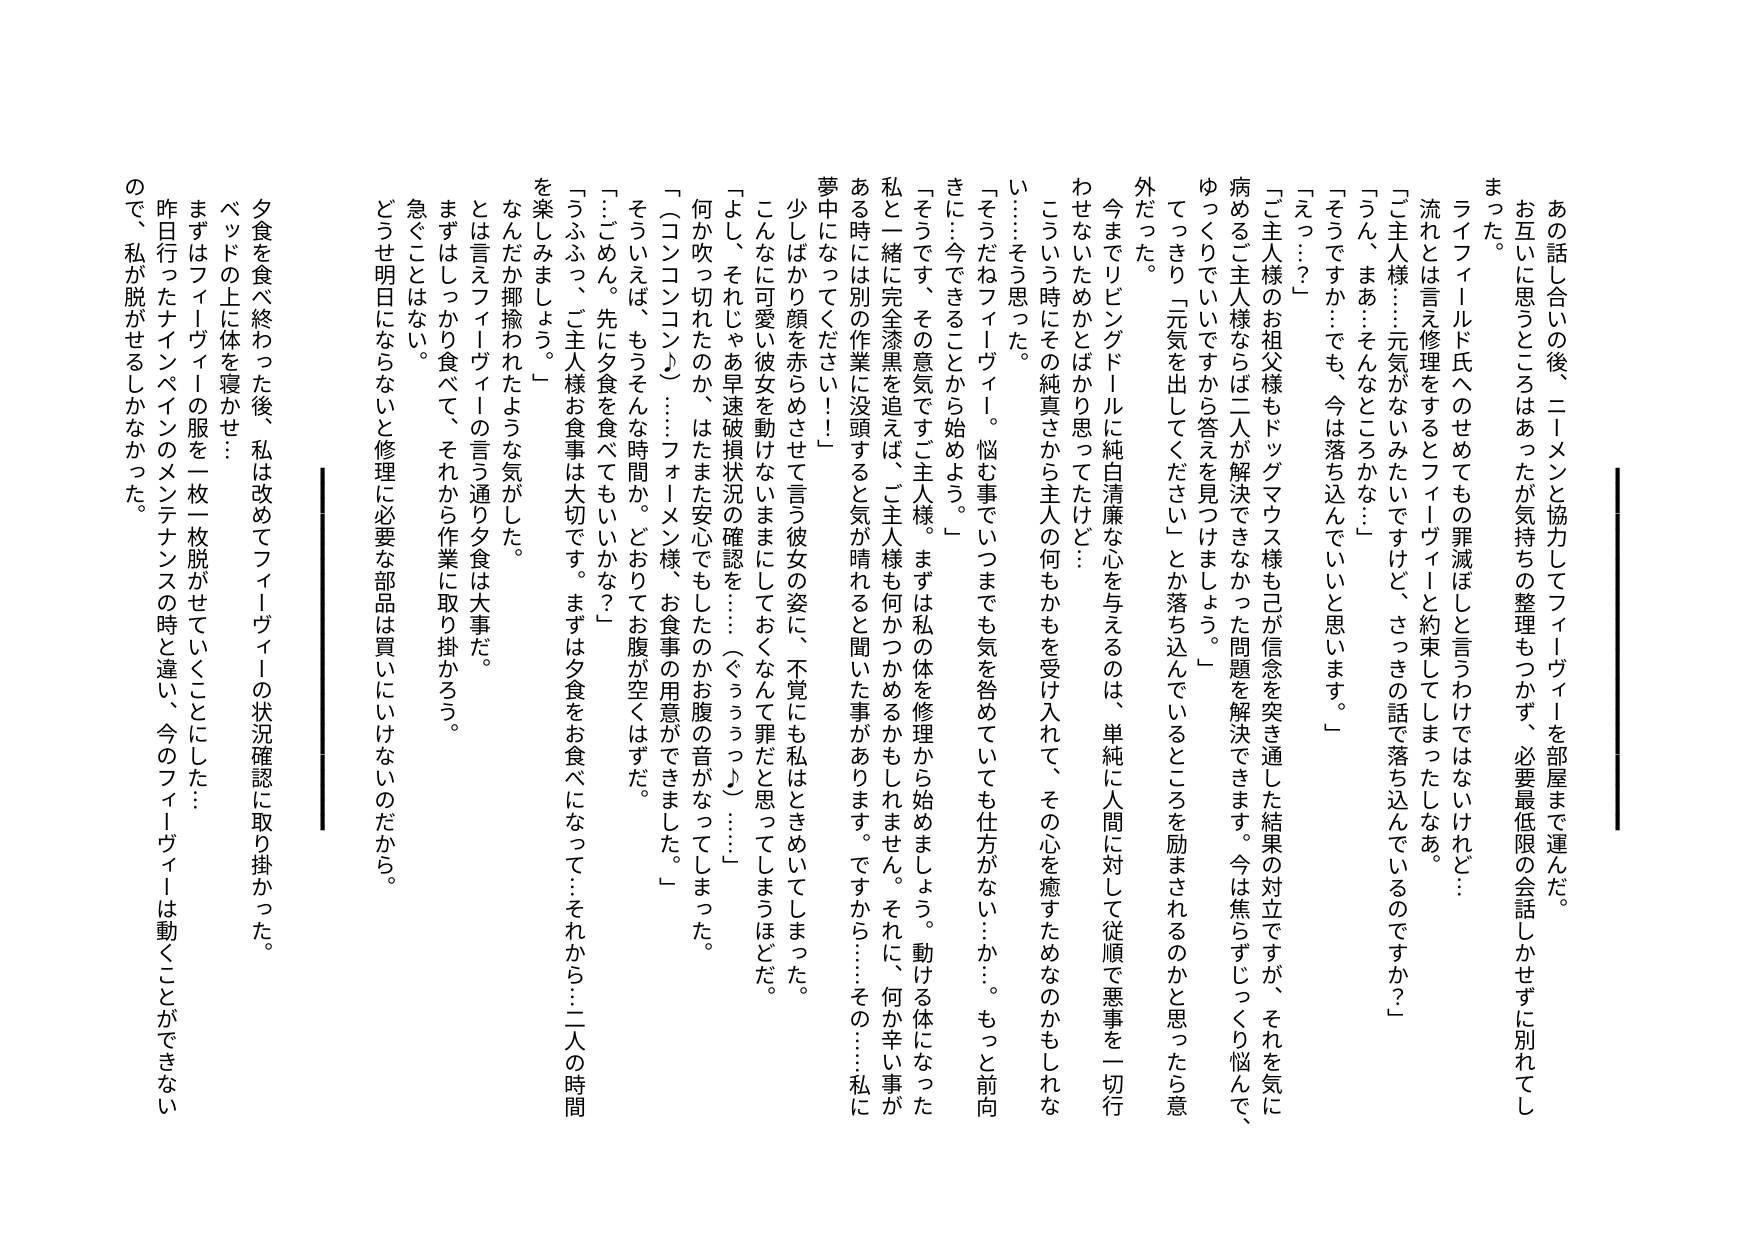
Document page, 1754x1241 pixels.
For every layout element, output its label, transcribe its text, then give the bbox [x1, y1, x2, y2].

text ━━━━━━━━━━━━━━━━━━━━━━━━ [307, 176, 341, 1122]
text 「うふふっ、ご主人様お食事は大切です。まずは夕食をお食べになって…それから…二人の時間を楽しみましょう。」 [528, 176, 591, 1122]
text とは言えフィーヴィーの言う通り夕食は大事だ。 [465, 176, 496, 1122]
text 「よし、それじゃあ早速破損状況の確認を……（ぐぅぅぅっ♪）……」 [718, 176, 750, 1122]
text なんだか揶揄われたような気がした。 [496, 176, 528, 1122]
text 「…ごめん。先に夕食を食べてもいいかな？」 [591, 176, 623, 1122]
text お互いに思うところはあったが気持ちの整理もつかず、必要最低限の会話しかせずに別れてしまった。 [1478, 176, 1541, 1122]
text 今までリビングドールに純白清廉な心を与えるのは、単純に人間に対して従順で悪事を一切行わせないためかとばかり思ってたけど… [1066, 176, 1130, 1122]
text 何か吹っ切れたのか、はたまた安心でもしたのかお腹の音がなってしまった。 [686, 176, 718, 1122]
text こういう時にその純真さから主人の何もかもを受け入れて、その心を癒すためなのかもしれない……そう思った。 [1003, 176, 1066, 1122]
text 「ご主人様のお祖父様もドッグマウス様も己が信念を突き通した結果の対立ですが、それを気に病めるご主人様ならば二人が解決できなかった問題を解決できます。今は焦らずじっくり悩んで、ゆっくりでいいですから答えを見つけましょう。」 [1193, 176, 1288, 1122]
text 流れとは言え修理をするとフィーヴィーと約束してしまったしなあ。 [1415, 176, 1446, 1122]
text 「うん、まあ…そんなところかな…」 [1351, 176, 1383, 1122]
text そういえば、もうそんな時間か。どおりてお腹が空くはずだ。 [623, 176, 655, 1122]
text 急ぐことはない。 [401, 176, 433, 1122]
text まずはしっかり食べて、それから作業に取り掛かろう。 [433, 176, 465, 1122]
text 「（コンコンコン♪）……フォーメン様、お食事の用意ができました。」 [655, 176, 686, 1122]
text ━━━━━━━━━━━━━━━━━━━━━━━━ [1602, 176, 1636, 1122]
text ライフィールド氏へのせめてもの罪滅ぼしと言うわけではないけれど… [1446, 176, 1478, 1122]
text こんなに可愛い彼女を動けないままにしておくなんて罪だと思ってしまうほどだ。 [750, 176, 781, 1122]
text 昨日行ったナインペインのメンテナンスの時と違い、今のフィーヴィーは動くことができないので、私が脱がせるしかなかった。 [120, 176, 183, 1122]
text ベッドの上に体を寝かせ… [215, 176, 246, 1122]
text どうせ明日にならないと修理に必要な部品は買いにいけないのだから。 [370, 176, 401, 1122]
text 少しばかり顔を赤らめさせて言う彼女の姿に、不覚にも私はときめいてしまった。 [781, 176, 813, 1122]
text てっきり「元気を出してください」とか落ち込んでいるところを励まされるのかと思ったら意外だった。 [1130, 176, 1193, 1122]
text まずはフィーヴィーの服を一枚一枚脱がせていくことにした… [183, 176, 215, 1122]
text あの話し合いの後、ニーメンと協力してフィーヴィーを部屋まで運んだ。 [1541, 176, 1573, 1122]
text 「そうだねフィーヴィー。悩む事でいつまでも気を咎めていても仕方がない…か…。もっと前向きに…今できることから始めよう。」 [940, 176, 1003, 1122]
text 「ご主人様……元気がないみたいですけど、さっきの話で落ち込んでいるのですか？」 [1383, 176, 1415, 1122]
text 「そうです、その意気ですご主人様。まずは私の体を修理から始めましょう。動ける体になった私と一緒に完全漆黒を追えば、ご主人様も何かつかめるかもしれません。それに、何か辛い事がある時には別の作業に没頭すると気が晴れると聞いた事があります。ですから……その……私に夢中になってください！！」 [813, 176, 940, 1122]
text 「えっ…？」 [1288, 176, 1320, 1122]
text 「そうですか…でも、今は落ち込んでいいと思います。」 [1320, 176, 1351, 1122]
text 夕食を食べ終わった後、私は改めてフィーヴィーの状況確認に取り掛かった。 [246, 176, 278, 1122]
